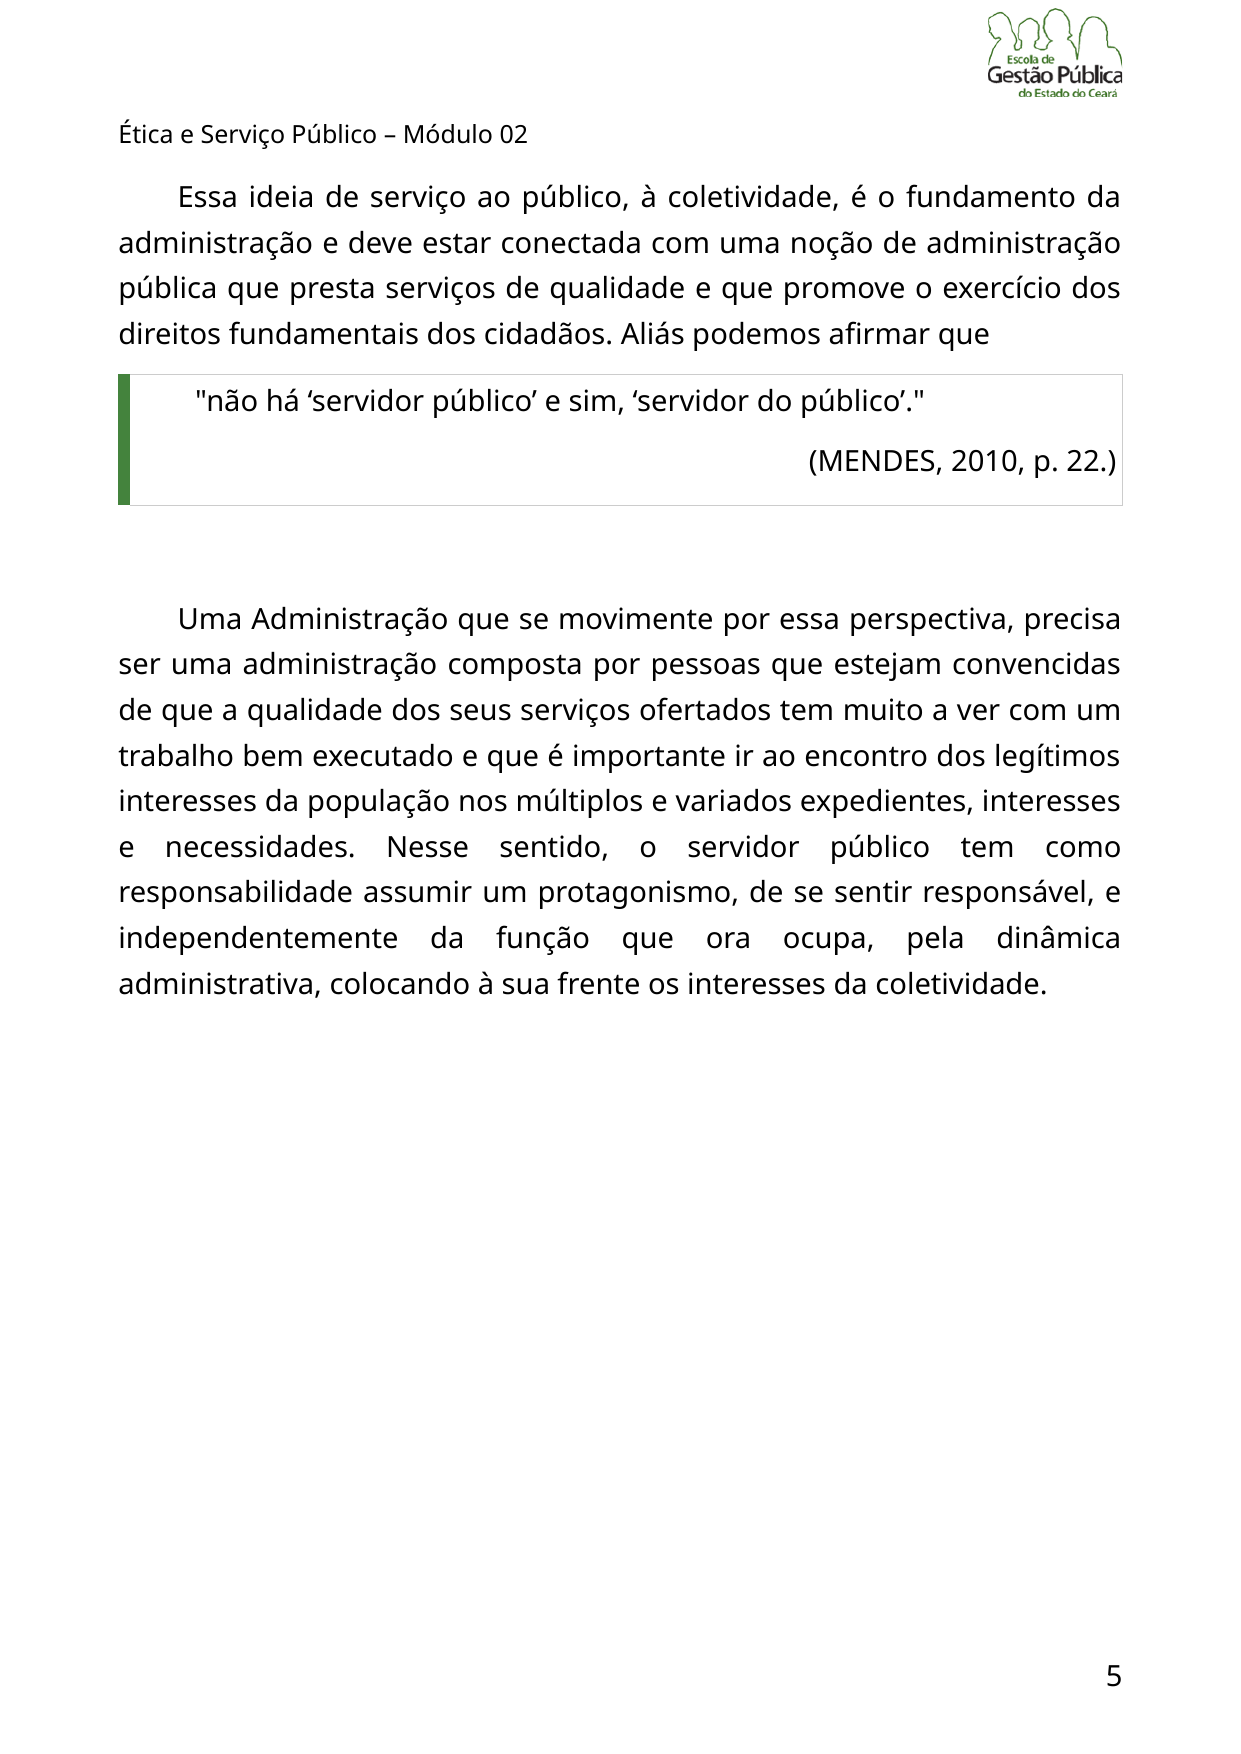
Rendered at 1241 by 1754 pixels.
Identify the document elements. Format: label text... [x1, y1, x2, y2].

picture [118, 8, 1123, 97]
table_header "não há ‘servidor público’ e sim, ‘servidor do público’." (MENDES, 2010, p. 22.) [130, 375, 1122, 505]
text Essa ideia de serviço ao público, à coletividade, é o fundamento da administração e deve estar conectada com uma noção de administração pública que presta serviços de qualidade e que promove o exercício dos direitos fundamentais dos cidadãos. Aliás podemos afirmar que [118, 176, 1122, 353]
text Uma Administração que se movimente por essa perspectiva, precisa ser uma administração composta por pessoas que estejam convencidas de que a qualidade dos seus serviços ofertados tem muito a ver com um trabalho bem executado e que é importante ir ao encontro dos legítimos interesses da população nos múltiplos e variados expedientes, interesses e necessidades. Nesse sentido, o servidor público tem como responsabilidade assumir um protagonismo, de se sentir responsável, e independentemente da função que ora ocupa, pela dinâmica administrativa, colocando à sua frente os interesses da coletividade. [118, 598, 1122, 1003]
table_header [118, 374, 130, 505]
